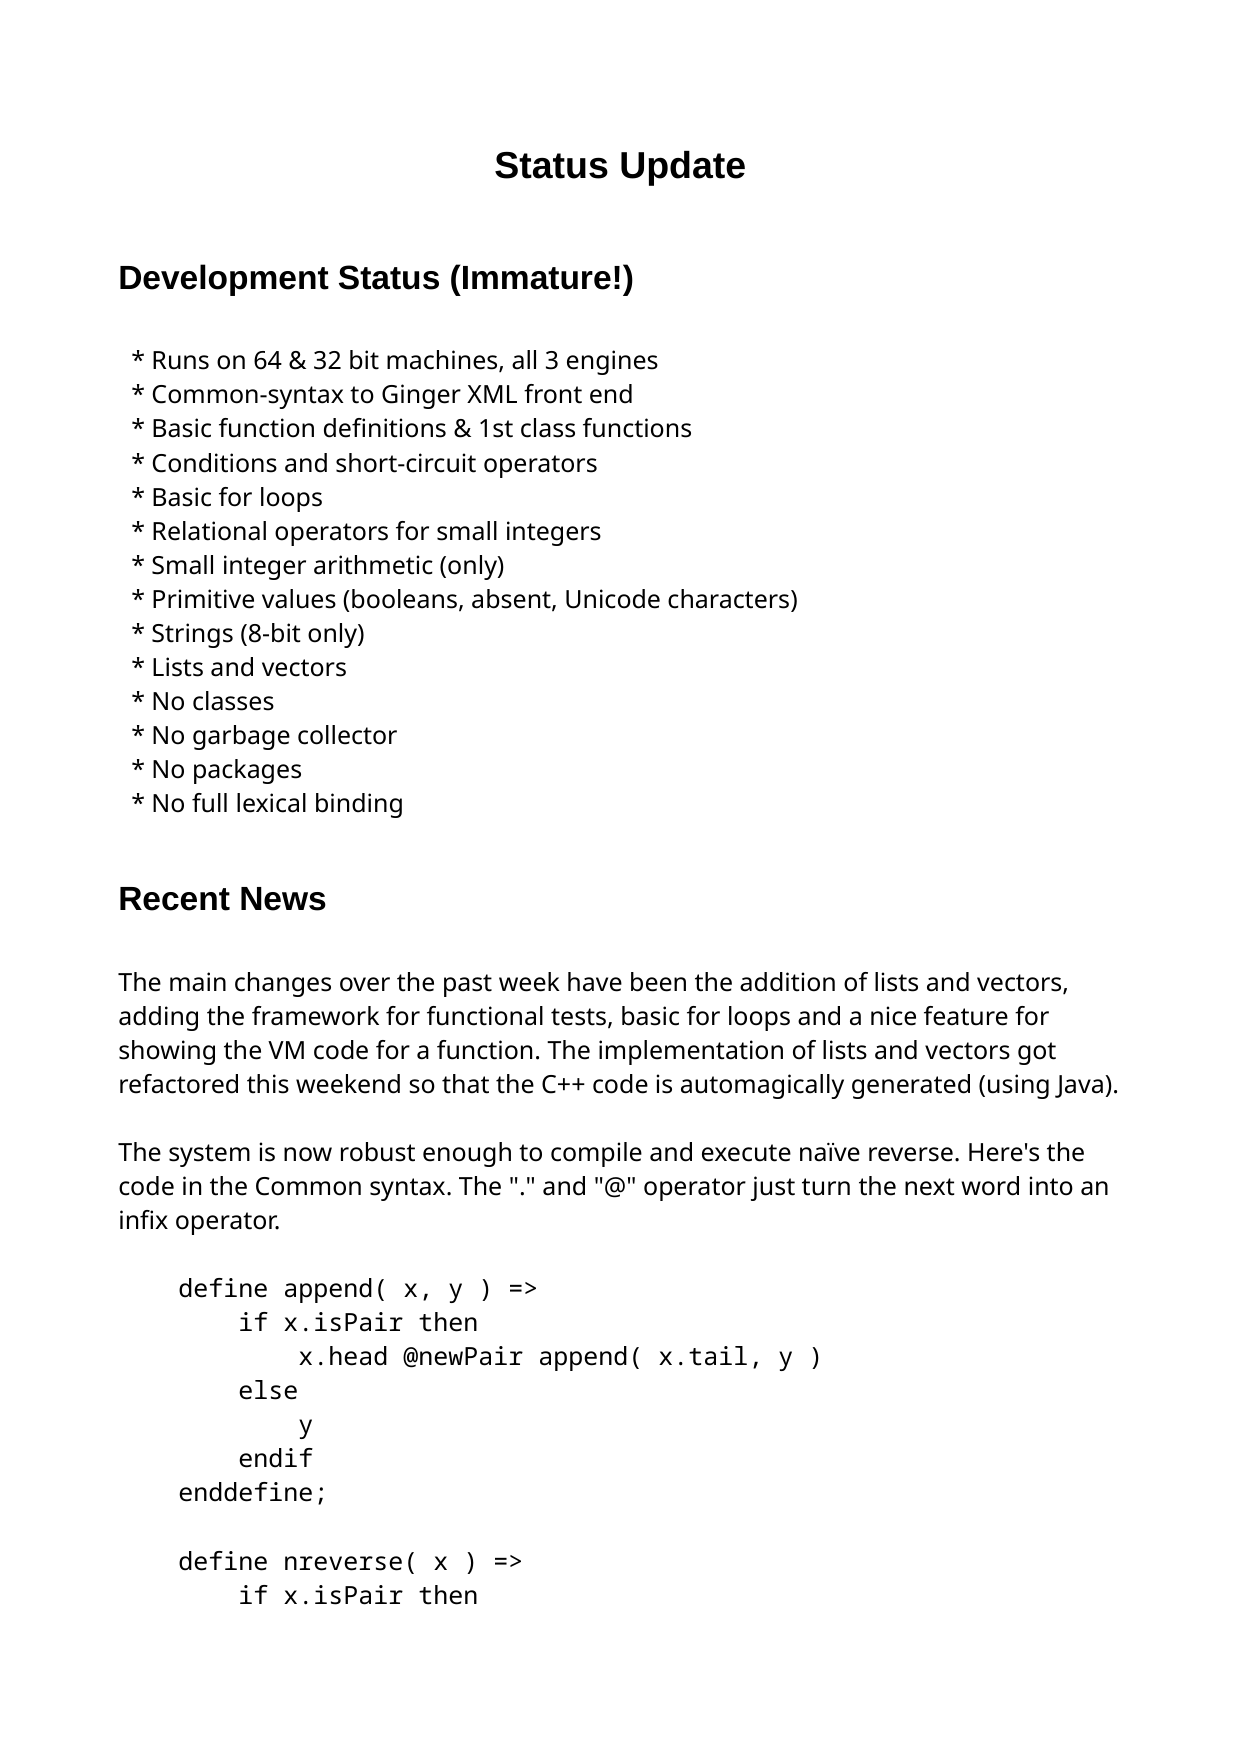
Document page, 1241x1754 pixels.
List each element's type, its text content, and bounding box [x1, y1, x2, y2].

text define nreverse( x ) => [118, 1543, 1122, 1577]
text The main changes over the past week have been the addition of lists and vectors, adding the framework for functional tests, basic for loops and a nice feature for showing the VM code for a function. The implementation of lists and vectors got refactored this weekend so that the C++ code is automagically generated (using Java). [118, 964, 1122, 1100]
text * Small integer arithmetic (only) [118, 547, 1122, 581]
text * Primitive values (booleans, absent, Unicode characters) [118, 581, 1122, 616]
text * Strings (8-bit only) [118, 616, 1122, 649]
text y [118, 1407, 1122, 1441]
text * No full lexical binding [118, 786, 1122, 820]
subtitle Development Status (Immature!) [118, 258, 1122, 296]
text * Lists and vectors [118, 649, 1122, 684]
text * Relational operators for small integers [118, 513, 1122, 547]
subtitle Recent News [118, 879, 1122, 918]
text * No packages [118, 752, 1122, 786]
text if x.isPair then [118, 1577, 1122, 1611]
text if x.isPair then [118, 1305, 1122, 1339]
text endif [118, 1441, 1122, 1475]
text * Conditions and short-circuit operators [118, 445, 1122, 479]
text else [118, 1373, 1122, 1407]
text enddefine; [118, 1475, 1122, 1509]
text * Common-syntax to Ginger XML front end [118, 377, 1122, 411]
text * No garbage collector [118, 718, 1122, 752]
title Status Update [118, 143, 1122, 186]
text The system is now robust enough to compile and execute naïve reverse. Here's the code in the Common syntax. The "." and "@" operator just turn the next word into an infix operator. [118, 1134, 1122, 1237]
text * Runs on 64 & 32 bit machines, all 3 engines [118, 343, 1122, 377]
text * Basic for loops [118, 479, 1122, 513]
text define append( x, y ) => [118, 1271, 1122, 1305]
text x.head @newPair append( x.tail, y ) [118, 1339, 1122, 1373]
text * No classes [118, 684, 1122, 718]
text * Basic function definitions & 1st class functions [118, 411, 1122, 445]
